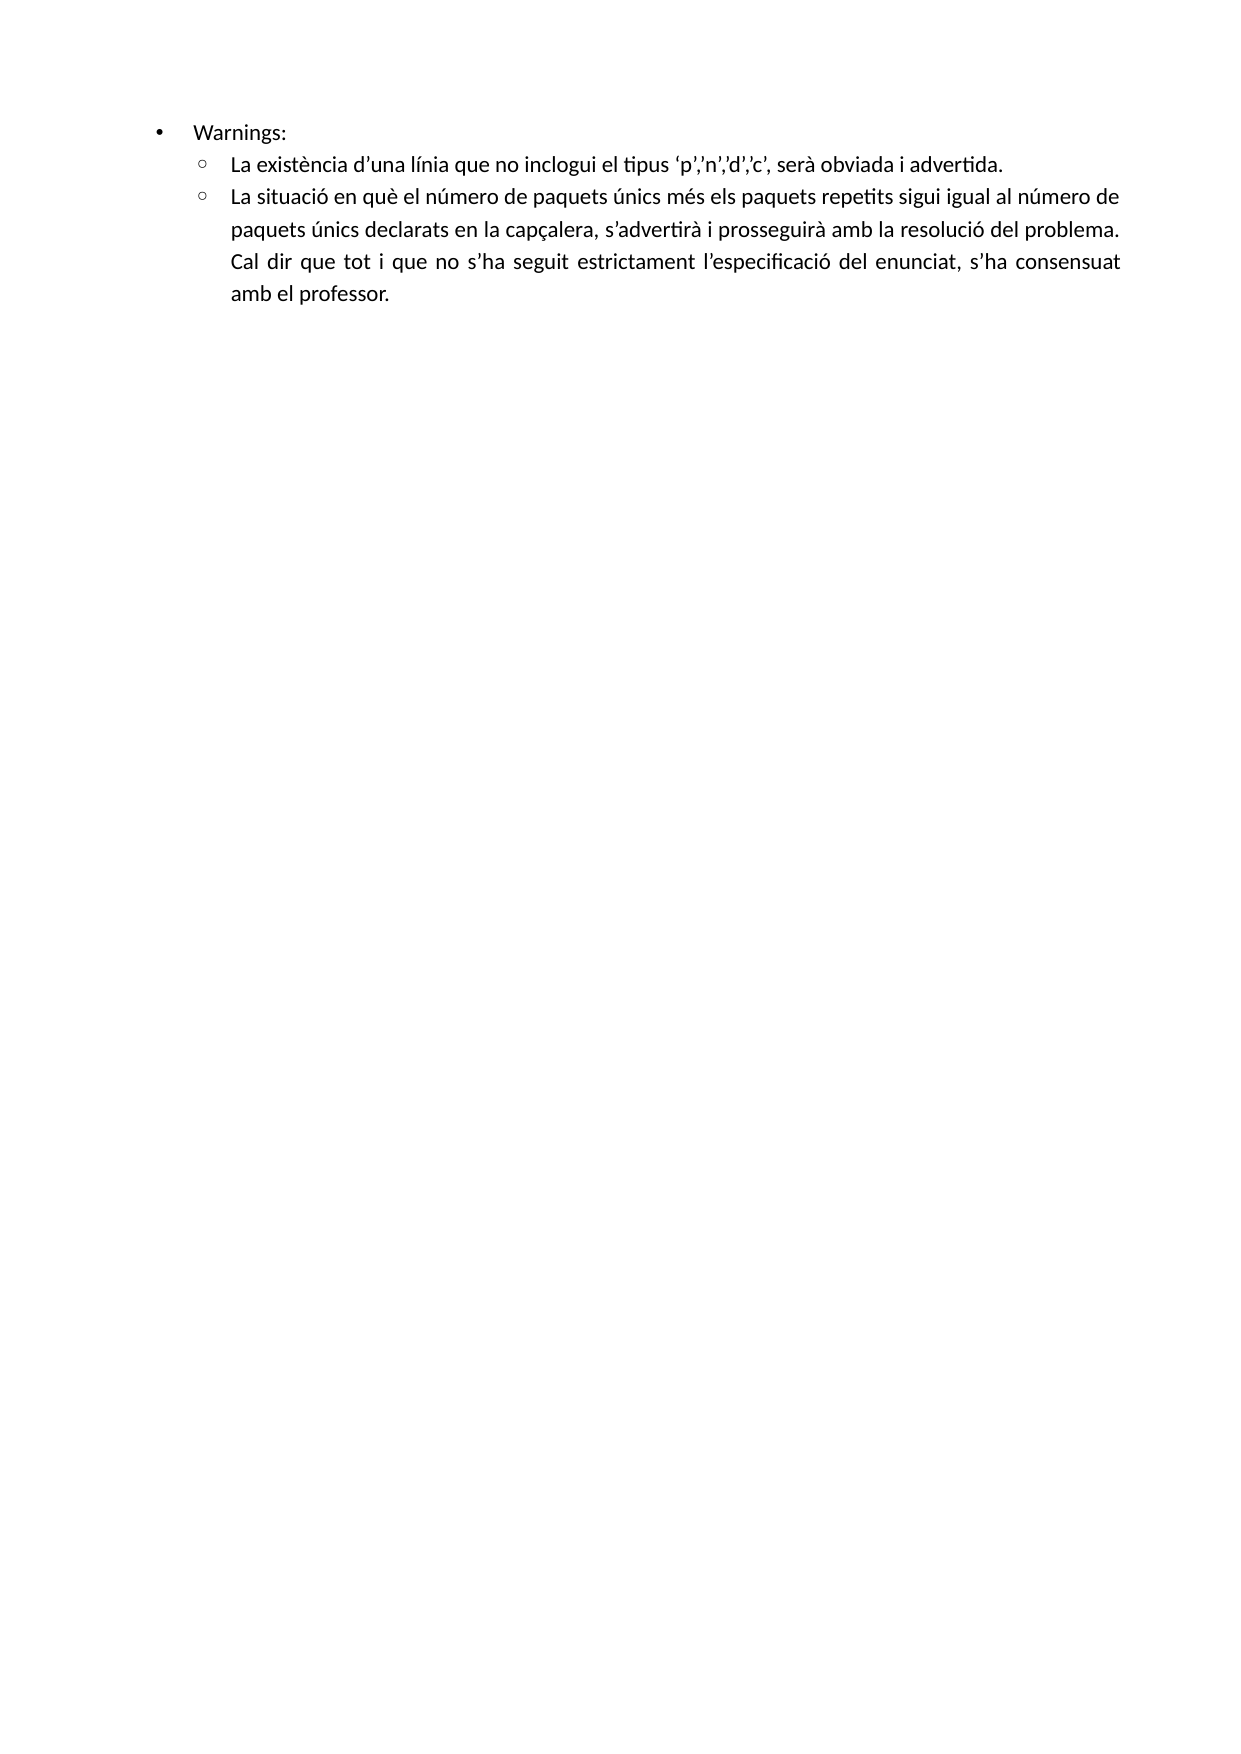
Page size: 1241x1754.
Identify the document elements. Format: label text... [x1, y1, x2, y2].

list La situació en què el número de paquets únics més els paquets repetits sigui igual al número de paquets únics declarats en la capçalera, s’advertirà i prosseguirà amb la resolució del problema. Cal dir que tot i que no s’ha seguit estrictament l’especificació del enunciat, s’ha consensuat amb el professor. [193, 182, 1122, 307]
list La existència d’una línia que no inclogui el tipus ‘p’,’n’,’d’,’c’, serà obviada i advertida. [193, 150, 1122, 178]
list Warnings: [156, 118, 1122, 146]
